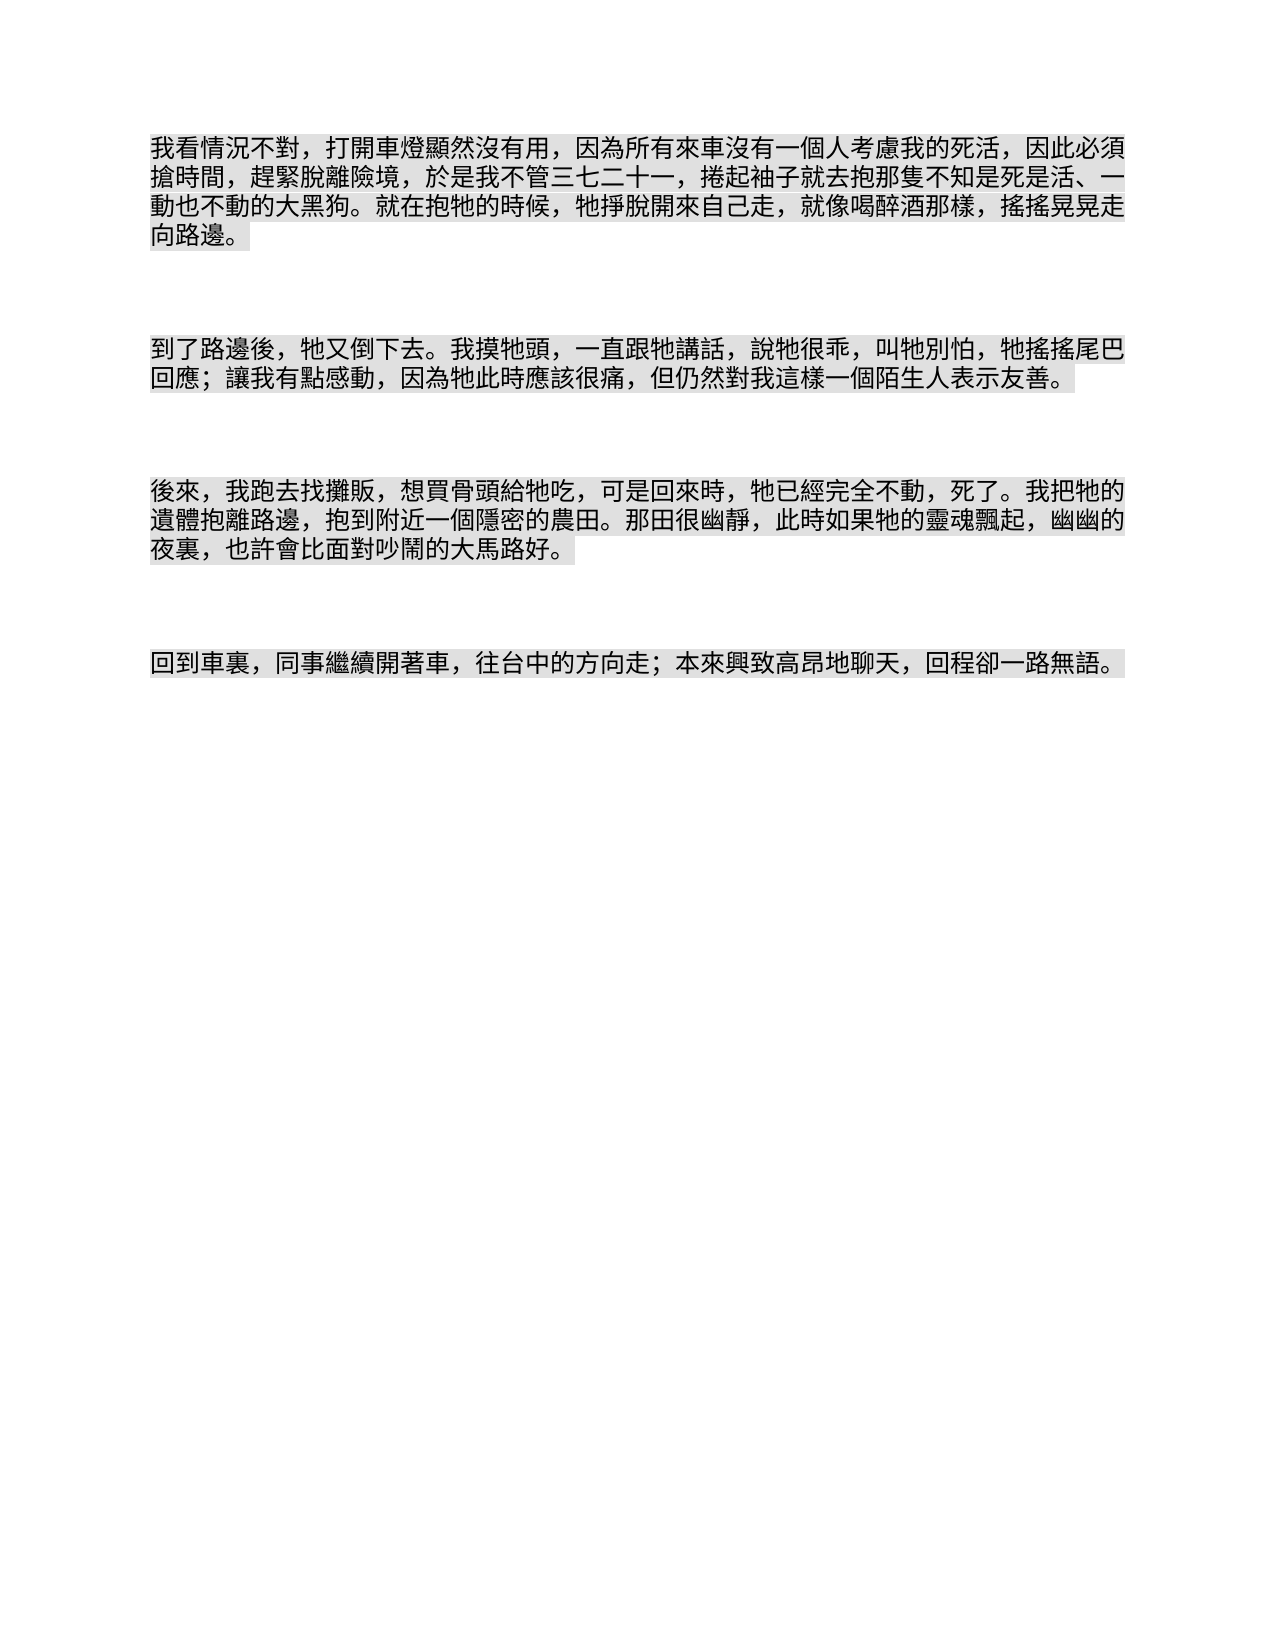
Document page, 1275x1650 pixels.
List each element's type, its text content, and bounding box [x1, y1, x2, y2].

text 我看情況不對，打開車燈顯然沒有用，因為所有來車沒有一個人考慮我的死活，因此必須搶時間，趕緊脫離險境，於是我不管三七二十一，捲起袖子就去抱那隻不知是死是活、一動也不動的大黑狗。就在抱牠的時候，牠掙脫開來自己走，就像喝醉酒那樣，搖搖晃晃走向路邊。 [150, 134, 1125, 251]
text 到了路邊後，牠又倒下去。我摸牠頭，一直跟牠講話，說牠很乖，叫牠別怕，牠搖搖尾巴回應；讓我有點感動，因為牠此時應該很痛，但仍然對我這樣一個陌生人表示友善。 [150, 335, 1125, 393]
text 後來，我跑去找攤販，想買骨頭給牠吃，可是回來時，牠已經完全不動，死了。我把牠的遺體抱離路邊，抱到附近一個隱密的農田。那田很幽靜，此時如果牠的靈魂飄起，幽幽的夜裏，也許會比面對吵鬧的大馬路好。 [150, 477, 1125, 565]
text 回到車裏，同事繼續開著車，往台中的方向走；本來興致高昂地聊天，回程卻一路無語。 [150, 649, 1125, 678]
